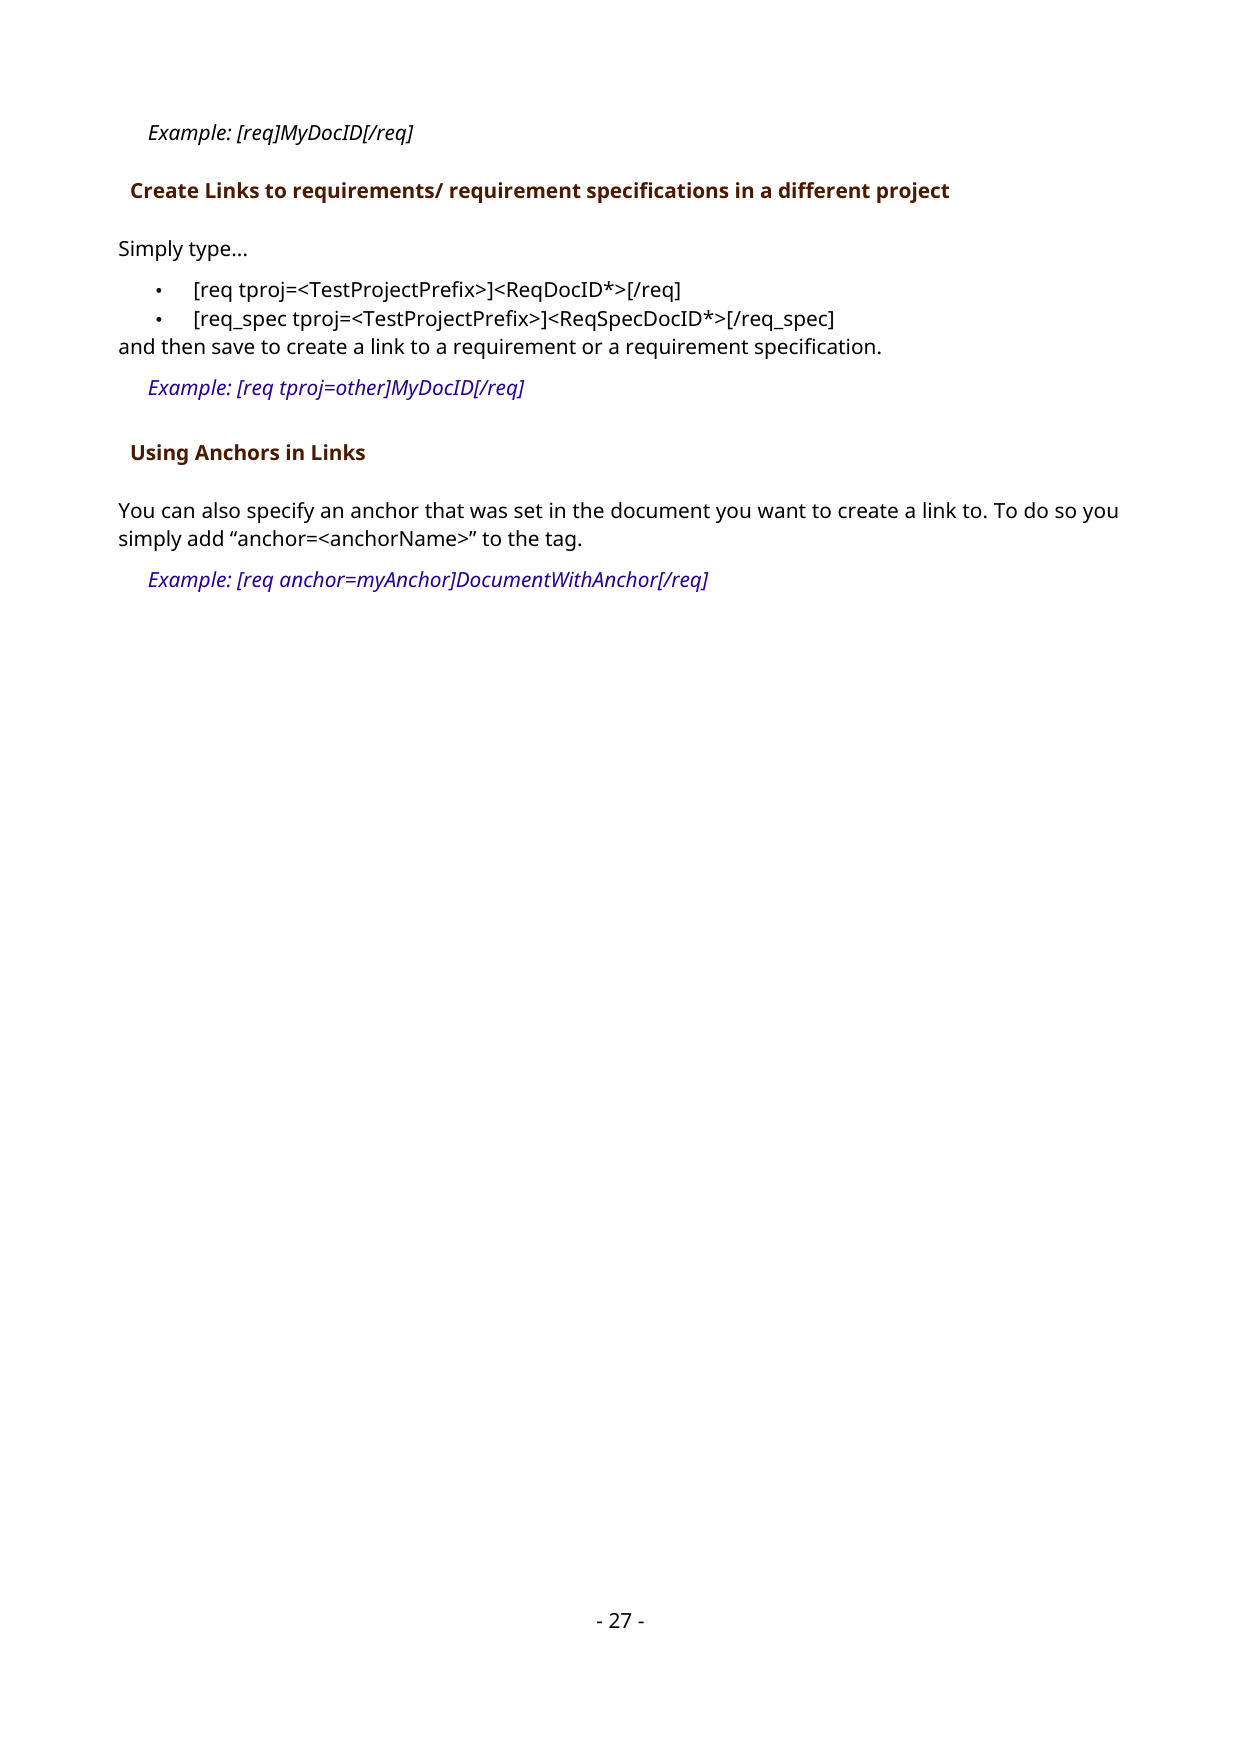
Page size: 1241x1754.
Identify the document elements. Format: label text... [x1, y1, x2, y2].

text Example: [req anchor=myAnchor]DocumentWithAnchor[/req] [148, 565, 1093, 594]
list [req tproj=<TestProjectPrefix>]<ReqDocID*>[/req] [156, 276, 1122, 304]
list [req_spec tproj=<TestProjectPrefix>]<ReqSpecDocID*>[/req_spec] [156, 304, 1122, 332]
subtitle Using Anchors in Links [130, 438, 1111, 466]
text and then save to create a link to a requirement or a requirement specification. [118, 332, 1122, 361]
subtitle Create Links to requirements/ requirement specifications in a different project [130, 177, 1111, 205]
text Example: [req tproj=other]MyDocID[/req] [148, 373, 1093, 402]
text Simply type... [118, 234, 1122, 263]
text Example: [req]MyDocID[/req] [148, 118, 1093, 147]
text You can also specify an anchor that was set in the document you want to create a link to. To do so you simply add “anchor=<anchorName>” to the tag. [118, 496, 1122, 553]
